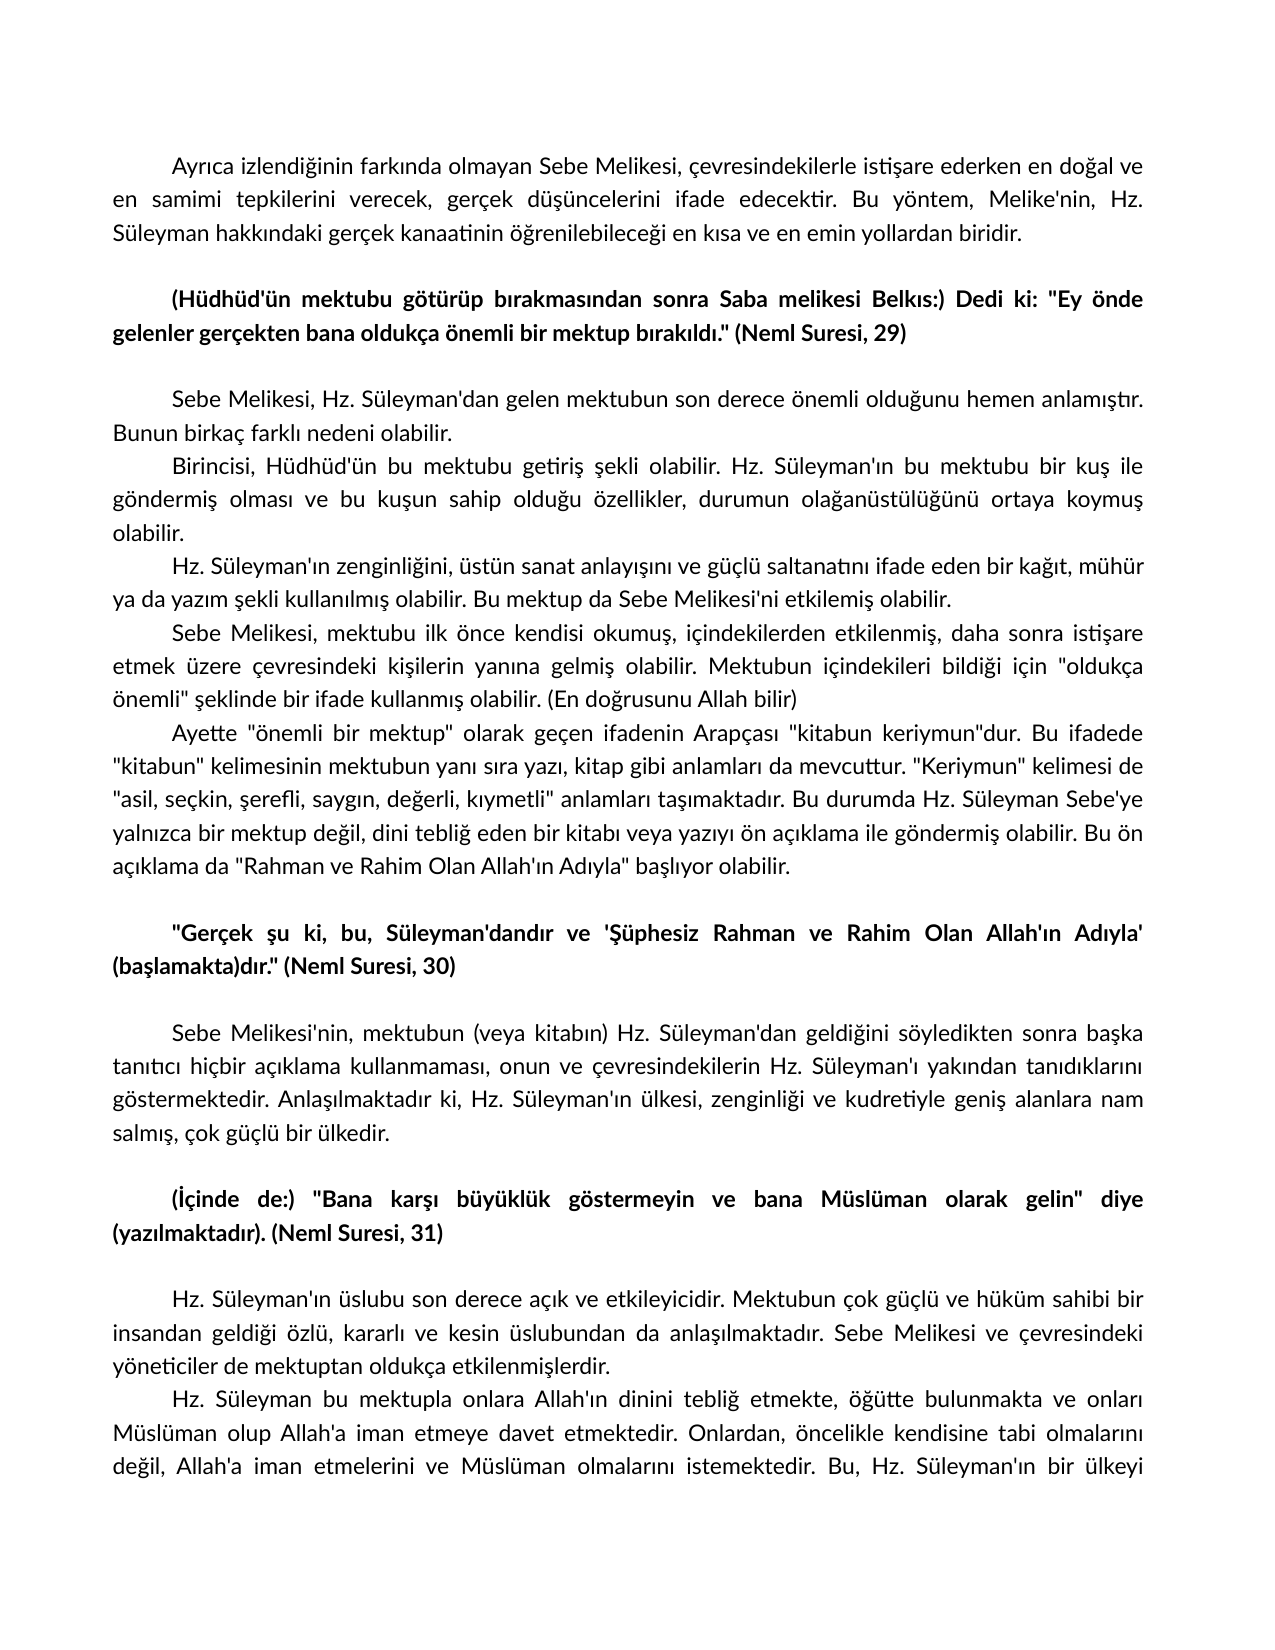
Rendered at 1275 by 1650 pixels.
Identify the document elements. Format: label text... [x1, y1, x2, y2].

text Sebe Melikesi, Hz. Süleyman'dan gelen mektubun son derece önemli olduğunu hemen anlamıştır. Bunun birkaç farklı nedeni olabilir. [112, 381, 1145, 448]
text Ayrıca izlendiğinin farkında olmayan Sebe Melikesi, çevresindekilerle istişare ederken en doğal ve en samimi tepkilerini verecek, gerçek düşüncelerini ifade edecektir. Bu yöntem, Melike'nin, Hz. Süleyman hakkındaki gerçek kanaatinin öğrenilebileceği en kısa ve en emin yollardan biridir. [112, 148, 1145, 248]
text Sebe Melikesi, mektubu ilk önce kendisi okumuş, içindekilerden etkilenmiş, daha sonra istişare etmek üzere çevresindeki kişilerin yanına gelmiş olabilir. Mektubun içindekileri bildiği için "oldukça önemli" şeklinde bir ifade kullanmış olabilir. (En doğrusunu Allah bilir) [112, 614, 1145, 714]
text Sebe Melikesi'nin, mektubun (veya kitabın) Hz. Süleyman'dan geldiğini söyledikten sonra başka tanıtıcı hiçbir açıklama kullanmaması, onun ve çevresindekilerin Hz. Süleyman'ı yakından tanıdıklarını göstermektedir. Anlaşılmaktadır ki, Hz. Süleyman'ın ülkesi, zenginliği ve kudretiyle geniş alanlara nam salmış, çok güçlü bir ülkedir. [112, 1014, 1145, 1148]
text Hz. Süleyman'ın üslubu son derece açık ve etkileyicidir. Mektubun çok güçlü ve hüküm sahibi bir insandan geldiği özlü, kararlı ve kesin üslubundan da anlaşılmaktadır. Sebe Melikesi ve çevresindeki yöneticiler de mektuptan oldukça etkilenmişlerdir. [112, 1281, 1145, 1381]
text (Hüdhüd'ün mektubu götürüp bırakmasından sonra Saba melikesi Belkıs:) Dedi ki: "Ey önde gelenler gerçekten bana oldukça önemli bir mektup bırakıldı." (Neml Suresi, 29) [112, 281, 1145, 348]
text (İçinde de:) "Bana karşı büyüklük göstermeyin ve bana Müslüman olarak gelin" diye (yazılmaktadır). (Neml Suresi, 31) [112, 1181, 1145, 1248]
text Hz. Süleyman bu mektupla onlara Allah'ın dinini tebliğ etmekte, öğütte bulunmakta ve onları Müslüman olup Allah'a iman etmeye davet etmektedir. Onlardan, öncelikle kendisine tabi olmalarını değil, Allah'a iman etmelerini ve Müslüman olmalarını istemektedir. Bu, Hz. Süleyman'ın bir ülkeyi [112, 1381, 1145, 1481]
text Birincisi, Hüdhüd'ün bu mektubu getiriş şekli olabilir. Hz. Süleyman'ın bu mektubu bir kuş ile göndermiş olması ve bu kuşun sahip olduğu özellikler, durumun olağanüstülüğünü ortaya koymuş olabilir. [112, 448, 1145, 548]
text Hz. Süleyman'ın zenginliğini, üstün sanat anlayışını ve güçlü saltanatını ifade eden bir kağıt, mühür ya da yazım şekli kullanılmış olabilir. Bu mektup da Sebe Melikesi'ni etkilemiş olabilir. [112, 548, 1145, 614]
text Ayette "önemli bir mektup" olarak geçen ifadenin Arapçası "kitabun keriymun"dur. Bu ifadede "kitabun" kelimesinin mektubun yanı sıra yazı, kitap gibi anlamları da mevcuttur. "Keriymun" kelimesi de "asil, seçkin, şerefli, saygın, değerli, kıymetli" anlamları taşımaktadır. Bu durumda Hz. Süleyman Sebe'ye yalnızca bir mektup değil, dini tebliğ eden bir kitabı veya yazıyı ön açıklama ile göndermiş olabilir. Bu ön açıklama da "Rahman ve Rahim Olan Allah'ın Adıyla" başlıyor olabilir. [112, 714, 1145, 881]
text "Gerçek şu ki, bu, Süleyman'dandır ve 'Şüphesiz Rahman ve Rahim Olan Allah'ın Adıyla' (başlamakta)dır." (Neml Suresi, 30) [112, 914, 1145, 981]
